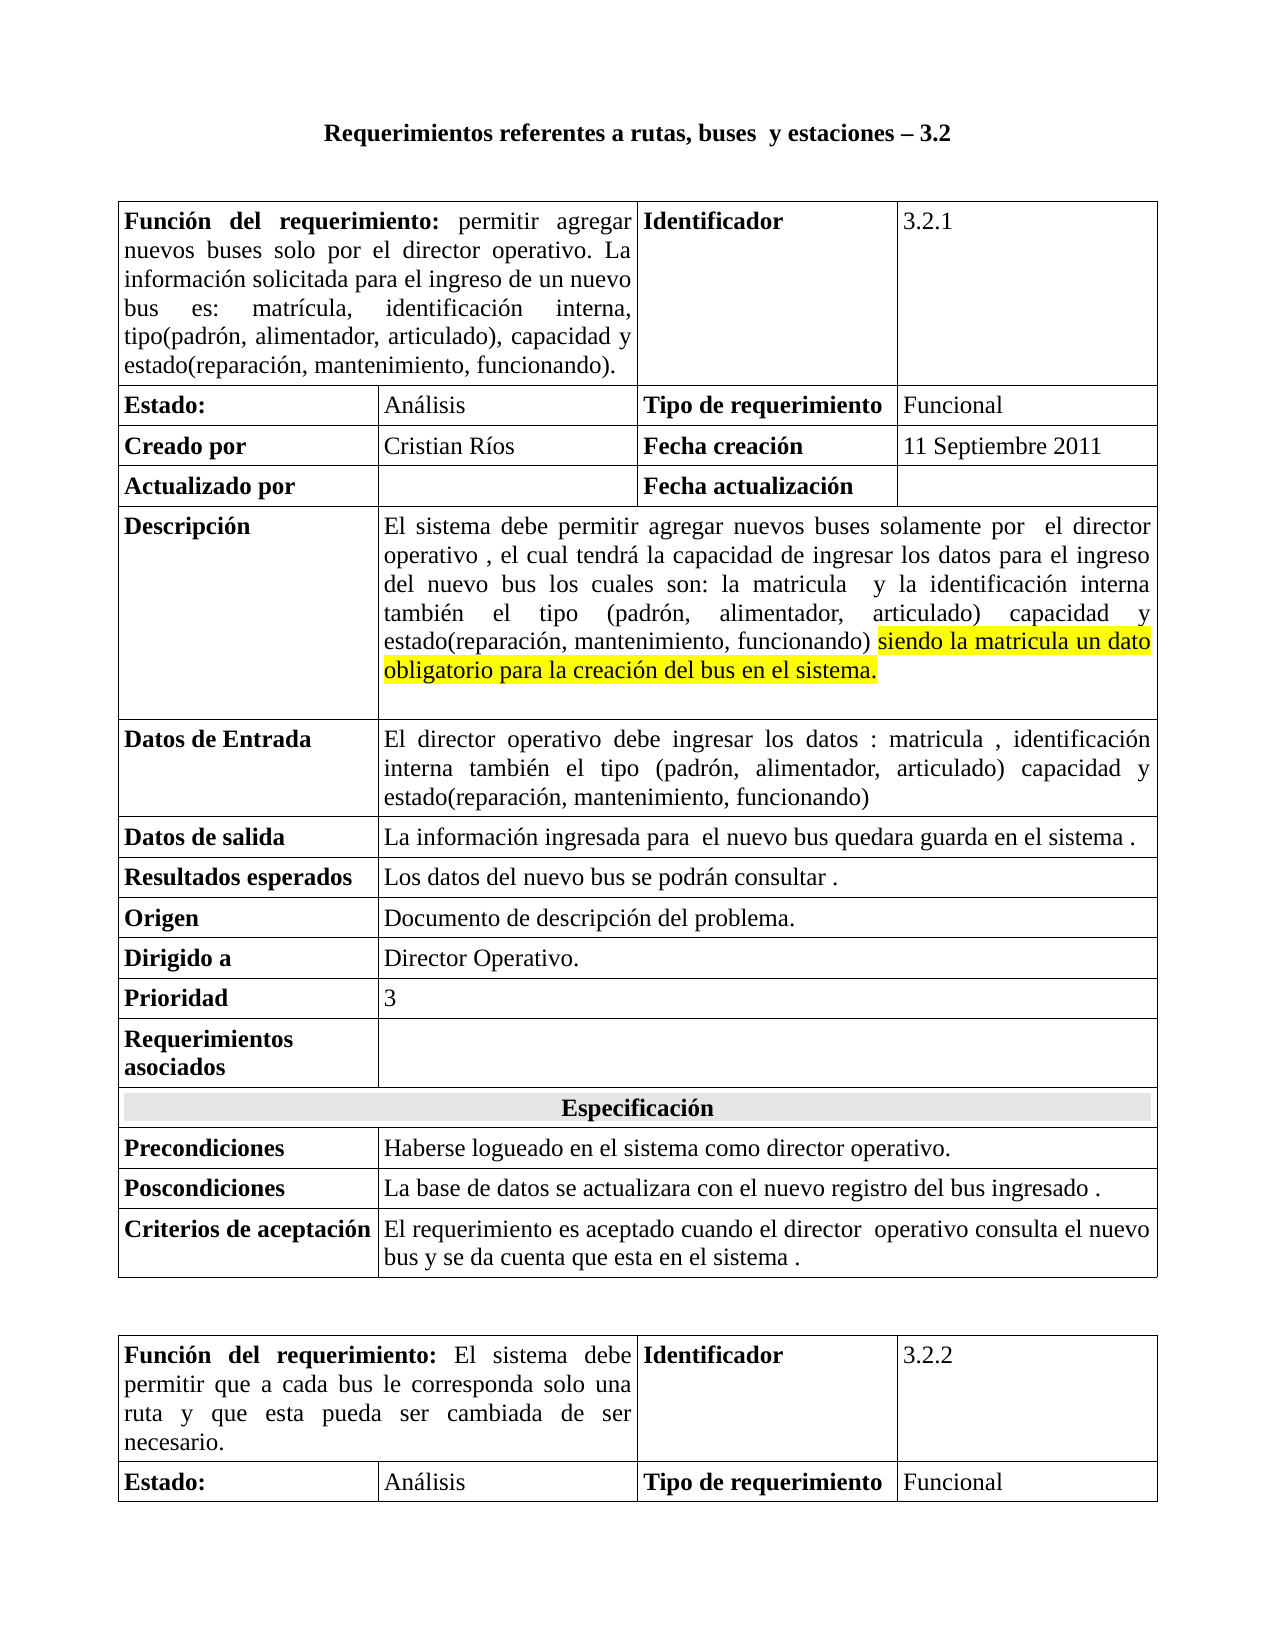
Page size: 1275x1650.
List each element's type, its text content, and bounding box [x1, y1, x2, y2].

table_cell Dirigido a [119, 938, 378, 977]
table_cell Fecha actualización [638, 466, 897, 506]
table_cell Datos de Entrada [119, 720, 378, 816]
table_header Función del requerimiento: permitir agregar nuevos buses solo por el director operativo. La información solicitada para el ingreso de un nuevo bus es: matrícula, identificación interna, tipo(padrón, alimentador, articulado), capacidad y estado(reparación, mantenimiento, funcionando). [119, 202, 637, 385]
table_header 3.2.2 [898, 1336, 1157, 1461]
table_cell Funcional [898, 1462, 1157, 1501]
table_cell [379, 1019, 1157, 1087]
table_cell Tipo de requerimiento [638, 386, 897, 425]
table_cell 11 Septiembre 2011 [898, 426, 1157, 465]
table_cell Criterios de aceptación [119, 1209, 378, 1277]
table_cell Prioridad [119, 979, 378, 1018]
table_cell Especificación [119, 1088, 1157, 1127]
table_cell Cristian Ríos [379, 426, 637, 465]
table_cell El requerimiento es aceptado cuando el director operativo consulta el nuevo bus y se da cuenta que esta en el sistema . [379, 1209, 1157, 1277]
table_cell Descripción [119, 507, 378, 718]
table_cell Datos de salida [119, 817, 378, 857]
table_cell Análisis [379, 1462, 637, 1501]
table_cell Director Operativo. [379, 938, 1157, 977]
table_cell La base de datos se actualizara con el nuevo registro del bus ingresado . [379, 1169, 1157, 1208]
table_cell Haberse logueado en el sistema como director operativo. [379, 1128, 1157, 1167]
table_header Identificador [638, 202, 897, 385]
table_cell Creado por [119, 426, 378, 465]
table_cell Tipo de requerimiento [638, 1462, 897, 1501]
table_cell [379, 466, 637, 506]
table_cell Análisis [379, 386, 637, 425]
table_cell Actualizado por [119, 466, 378, 506]
text Requerimientos referentes a rutas, buses y estaciones – 3.2 [118, 118, 1157, 147]
table_cell Los datos del nuevo bus se podrán consultar . [379, 858, 1157, 897]
table_header 3.2.1 [898, 202, 1157, 385]
table_cell Precondiciones [119, 1128, 378, 1167]
table_cell Funcional [898, 386, 1157, 425]
table_cell El director operativo debe ingresar los datos : matricula , identificación interna también el tipo (padrón, alimentador, articulado) capacidad y estado(reparación, mantenimiento, funcionando) [379, 720, 1157, 816]
table_cell Fecha creación [638, 426, 897, 465]
table_header Función del requerimiento: El sistema debe permitir que a cada bus le corresponda solo una ruta y que esta pueda ser cambiada de ser necesario. [119, 1336, 637, 1461]
table_cell Estado: [119, 1462, 378, 1501]
table_cell La información ingresada para el nuevo bus quedara guarda en el sistema . [379, 817, 1157, 857]
table_cell Documento de descripción del problema. [379, 898, 1157, 937]
table_cell Requerimientos asociados [119, 1019, 378, 1087]
table_cell Resultados esperados [119, 858, 378, 897]
table_cell Poscondiciones [119, 1169, 378, 1208]
table_header Identificador [638, 1336, 897, 1461]
table_cell Origen [119, 898, 378, 937]
table_cell 3 [379, 979, 1157, 1018]
table_cell [898, 466, 1157, 506]
table_cell Estado: [119, 386, 378, 425]
table_cell El sistema debe permitir agregar nuevos buses solamente por el director operativo , el cual tendrá la capacidad de ingresar los datos para el ingreso del nuevo bus los cuales son: la matricula y la identificación interna también el tipo (padrón, alimentador, articulado) capacidad y estado(reparación, mantenimiento, funcionando) siendo la matricula un dato obligatorio para la creación del bus en el sistema. [379, 507, 1157, 718]
